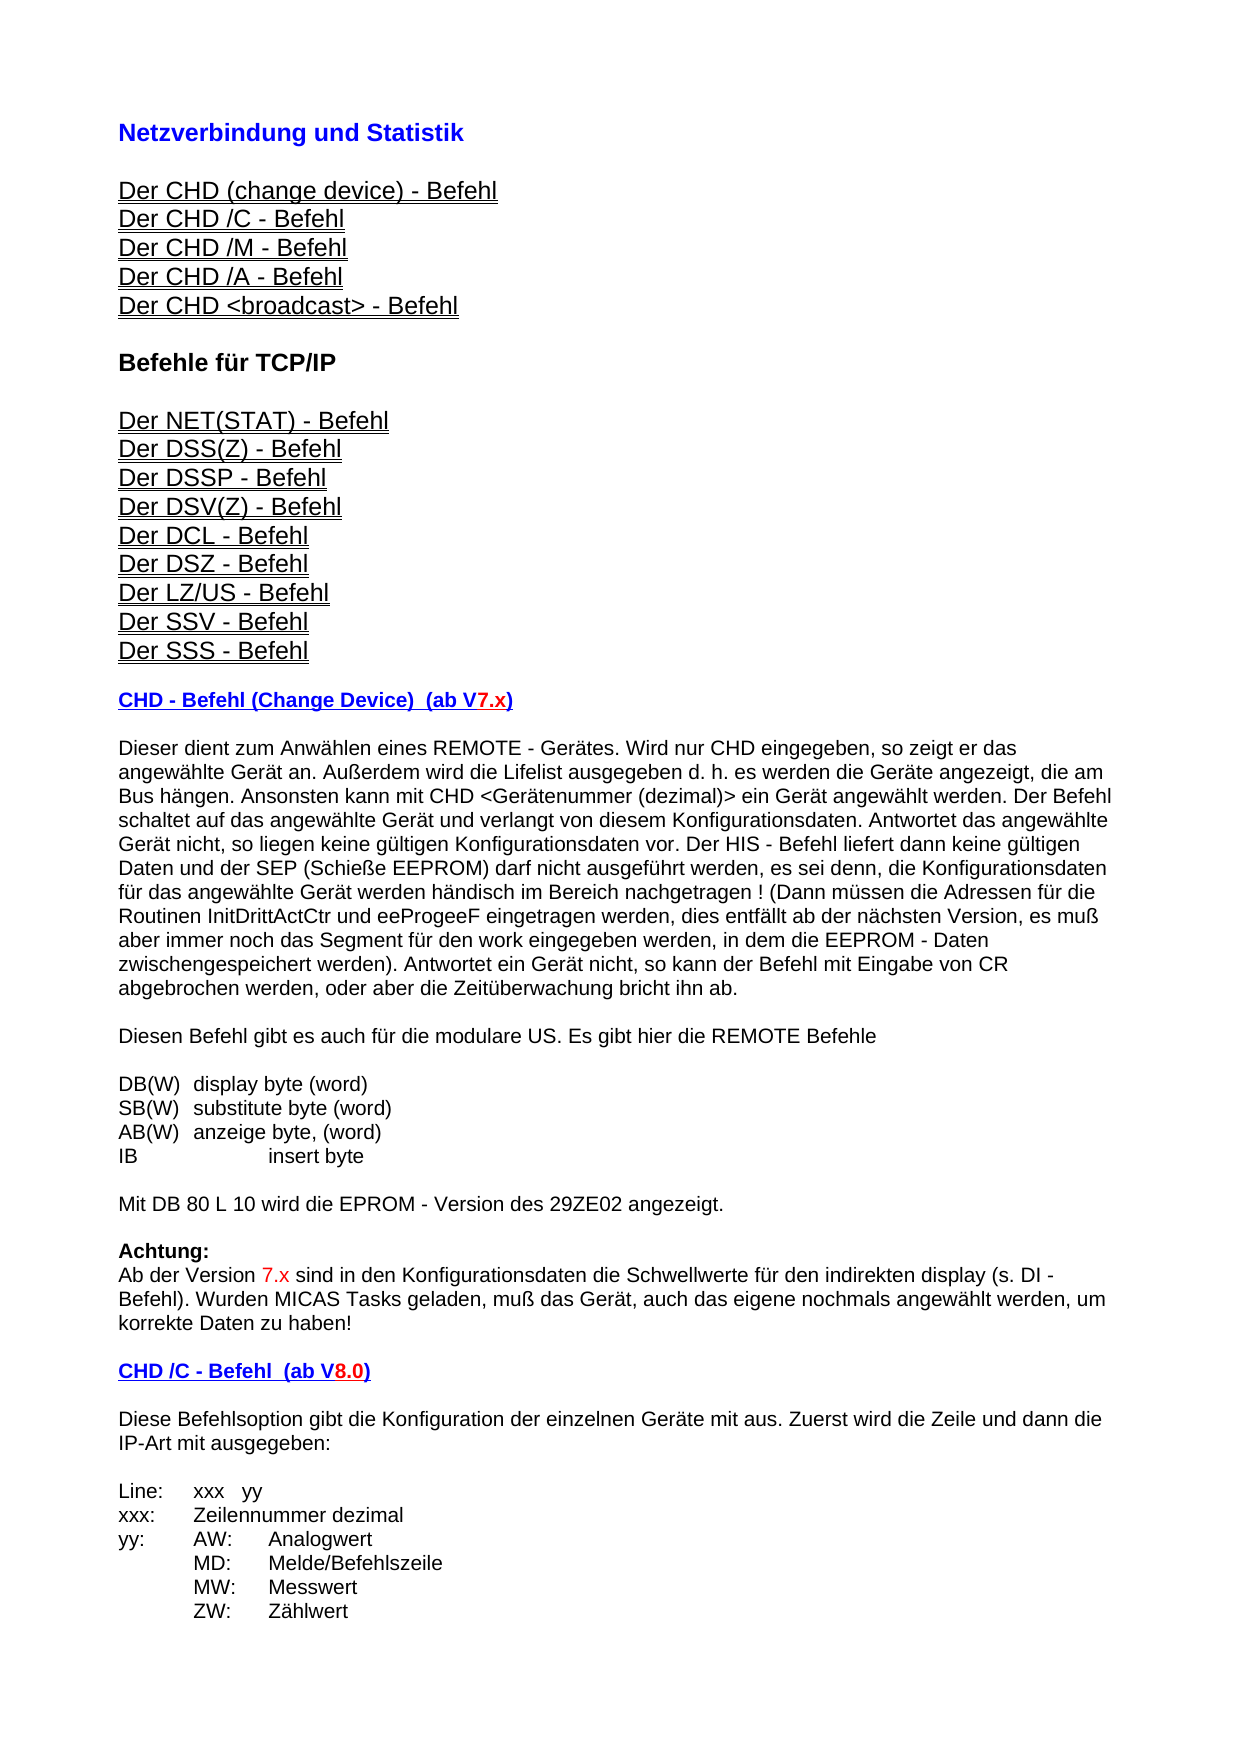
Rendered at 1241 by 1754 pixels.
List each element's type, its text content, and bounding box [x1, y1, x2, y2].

text Ab der Version 7.x sind in den Konfigurationsdaten die Schwellwerte für den indirekten display (s. DI - Befehl). Wurden MICAS Tasks geladen, muß das Gerät, auch das eigene nochmals angewählt werden, um korrekte Daten zu haben! [118, 1263, 1122, 1335]
text Der DSZ - Befehl [118, 549, 1122, 578]
text Der DSSP - Befehl [118, 463, 1122, 492]
text Der DSS(Z) - Befehl [118, 434, 1122, 463]
text Dieser dient zum Anwählen eines REMOTE - Gerätes. Wird nur CHD eingegeben, so zeigt er das angewählte Gerät an. Außerdem wird die Lifelist ausgegeben d. h. es werden die Geräte angezeigt, die am Bus hängen. Ansonsten kann mit CHD <Gerätenummer (dezimal)> ein Gerät angewählt werden. Der Befehl schaltet auf das angewählte Gerät und verlangt von diesem Konfigurationsdaten. Antwortet das angewählte Gerät nicht, so liegen keine gültigen Konfigurationsdaten vor. Der HIS - Befehl liefert dann keine gültigen Daten und der SEP (Schieße EEPROM) darf nicht ausgeführt werden, es sei denn, die Konfigurationsdaten für das angewählte Gerät werden händisch im Bereich nachgetragen ! (Dann müssen die Adressen für die Routinen InitDrittActCtr und eeProgeeF eingetragen werden, dies entfällt ab der nächsten Version, es muß aber immer noch das Segment für den work eingegeben werden, in dem die EEPROM - Daten zwischengespeichert werden). Antwortet ein Gerät nicht, so kann der Befehl mit Eingabe von CR abgebrochen werden, oder aber die Zeitüberwachung bricht ihn ab. [118, 736, 1122, 1000]
text CHD /C - Befehl (ab V8.0) [118, 1359, 1122, 1383]
text CHD - Befehl (Change Device) (ab V7.x) [118, 688, 1122, 712]
text Diese Befehlsoption gibt die Konfiguration der einzelnen Geräte mit aus. Zuerst wird die Zeile und dann die IP-Art mit ausgegeben: [118, 1407, 1122, 1455]
text MW: Messwert [118, 1575, 1122, 1599]
text xxx: Zeilennummer dezimal [118, 1503, 1122, 1527]
text Der CHD <broadcast> - Befehl [118, 291, 1122, 319]
text Befehle für TCP/IP [118, 348, 1122, 377]
text IB insert byte [118, 1143, 1122, 1167]
text Der DCL - Befehl [118, 521, 1122, 549]
text Netzverbindung und Statistik [118, 118, 1122, 147]
text Der CHD /M - Befehl [118, 233, 1122, 262]
text Der CHD /A - Befehl [118, 262, 1122, 291]
text Mit DB 80 L 10 wird die EPROM - Version des 29ZE02 angezeigt. [118, 1191, 1122, 1215]
text Der LZ/US - Befehl [118, 578, 1122, 607]
text DB(W) display byte (word) [118, 1072, 1122, 1096]
text Diesen Befehl gibt es auch für die modulare US. Es gibt hier die REMOTE Befehle [118, 1024, 1122, 1048]
text Der SSV - Befehl [118, 607, 1122, 636]
text Der CHD (change device) - Befehl [118, 176, 1122, 204]
text AB(W) anzeige byte, (word) [118, 1119, 1122, 1143]
text SB(W) substitute byte (word) [118, 1096, 1122, 1119]
text Der NET(STAT) - Befehl [118, 406, 1122, 434]
text yy: AW: Analogwert [118, 1527, 1122, 1551]
text Der SSS - Befehl [118, 636, 1122, 664]
text Line: xxx yy [118, 1479, 1122, 1503]
text Der CHD /C - Befehl [118, 204, 1122, 233]
text MD: Melde/Befehlszeile [118, 1551, 1122, 1575]
text Achtung: [118, 1239, 1122, 1263]
text Der DSV(Z) - Befehl [118, 492, 1122, 521]
text ZW: Zählwert [118, 1599, 1122, 1623]
